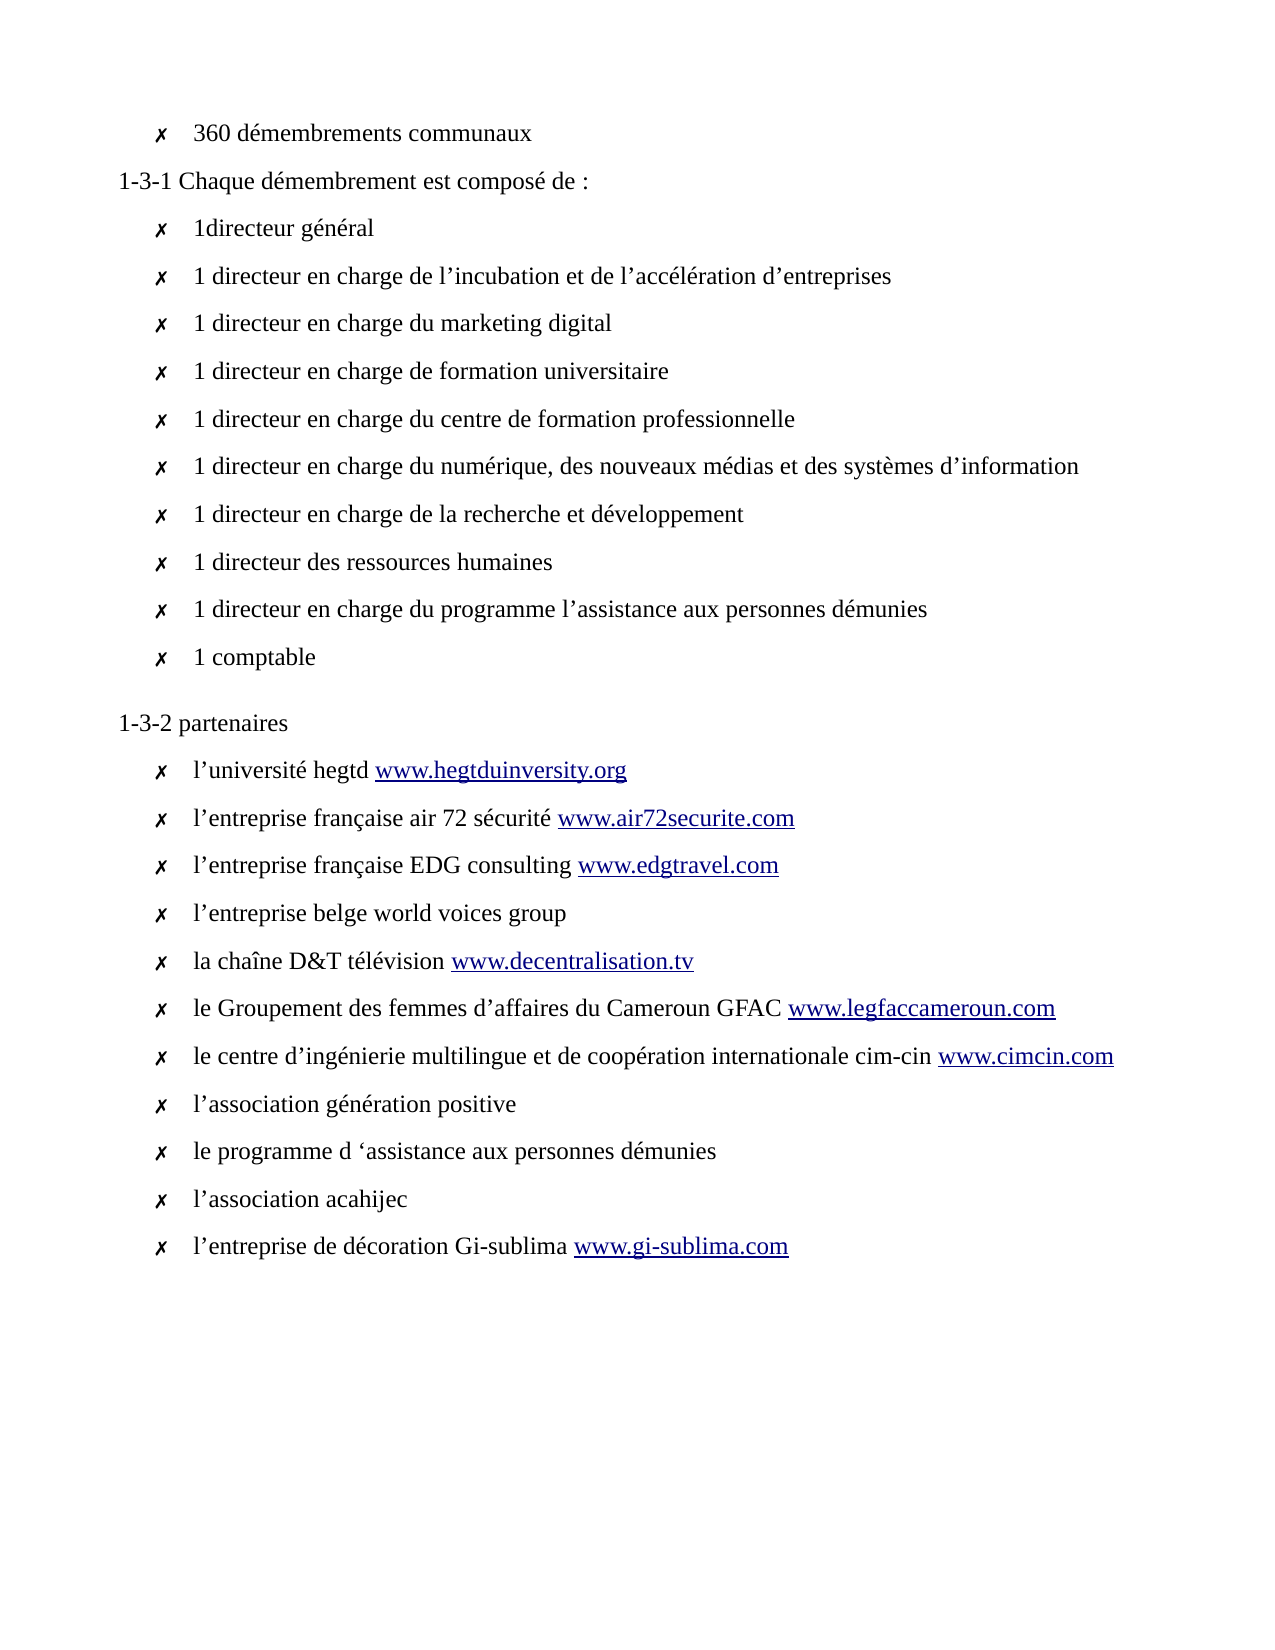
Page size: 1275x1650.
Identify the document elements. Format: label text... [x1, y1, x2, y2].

list 1 directeur en charge de la recherche et développement [156, 499, 1157, 528]
list le programme d ‘assistance aux personnes démunies [156, 1136, 1157, 1165]
list l’association acahijec [156, 1184, 1157, 1213]
list 1 directeur en charge du numérique, des nouveaux médias et des systèmes d’information [156, 451, 1157, 480]
list 1 directeur en charge du marketing digital [156, 308, 1157, 337]
list le centre d’ingénierie multilingue et de coopération internationale cim-cin www.cimcin.com [156, 1041, 1157, 1070]
list l’entreprise française air 72 sécurité www.air72securite.com [156, 803, 1157, 832]
list 1 directeur en charge de l’incubation et de l’accélération d’entreprises [156, 261, 1157, 290]
list 1directeur général [156, 213, 1157, 242]
list 1 directeur en charge du centre de formation professionnelle [156, 404, 1157, 432]
list 1 directeur des ressources humaines [156, 547, 1157, 575]
list l’université hegtd www.hegtduinversity.org [156, 755, 1157, 784]
list l’association génération positive [156, 1089, 1157, 1117]
list la chaîne D&T télévision www.decentralisation.tv [156, 946, 1157, 974]
text 1-3-2 partenaires [118, 708, 1157, 737]
list 1 directeur en charge du programme l’assistance aux personnes démunies [156, 594, 1157, 623]
list 1 comptable [156, 642, 1157, 671]
list 1 directeur en charge de formation universitaire [156, 356, 1157, 385]
list l’entreprise française EDG consulting www.edgtravel.com [156, 851, 1157, 879]
list l’entreprise belge world voices group [156, 898, 1157, 927]
text 1-3-1 Chaque démembrement est composé de : [118, 166, 1157, 194]
list l’entreprise de décoration Gi-sublima www.gi-sublima.com [156, 1231, 1157, 1260]
list 360 démembrements communaux [156, 118, 1157, 147]
list le Groupement des femmes d’affaires du Cameroun GFAC www.legfaccameroun.com [156, 993, 1157, 1022]
